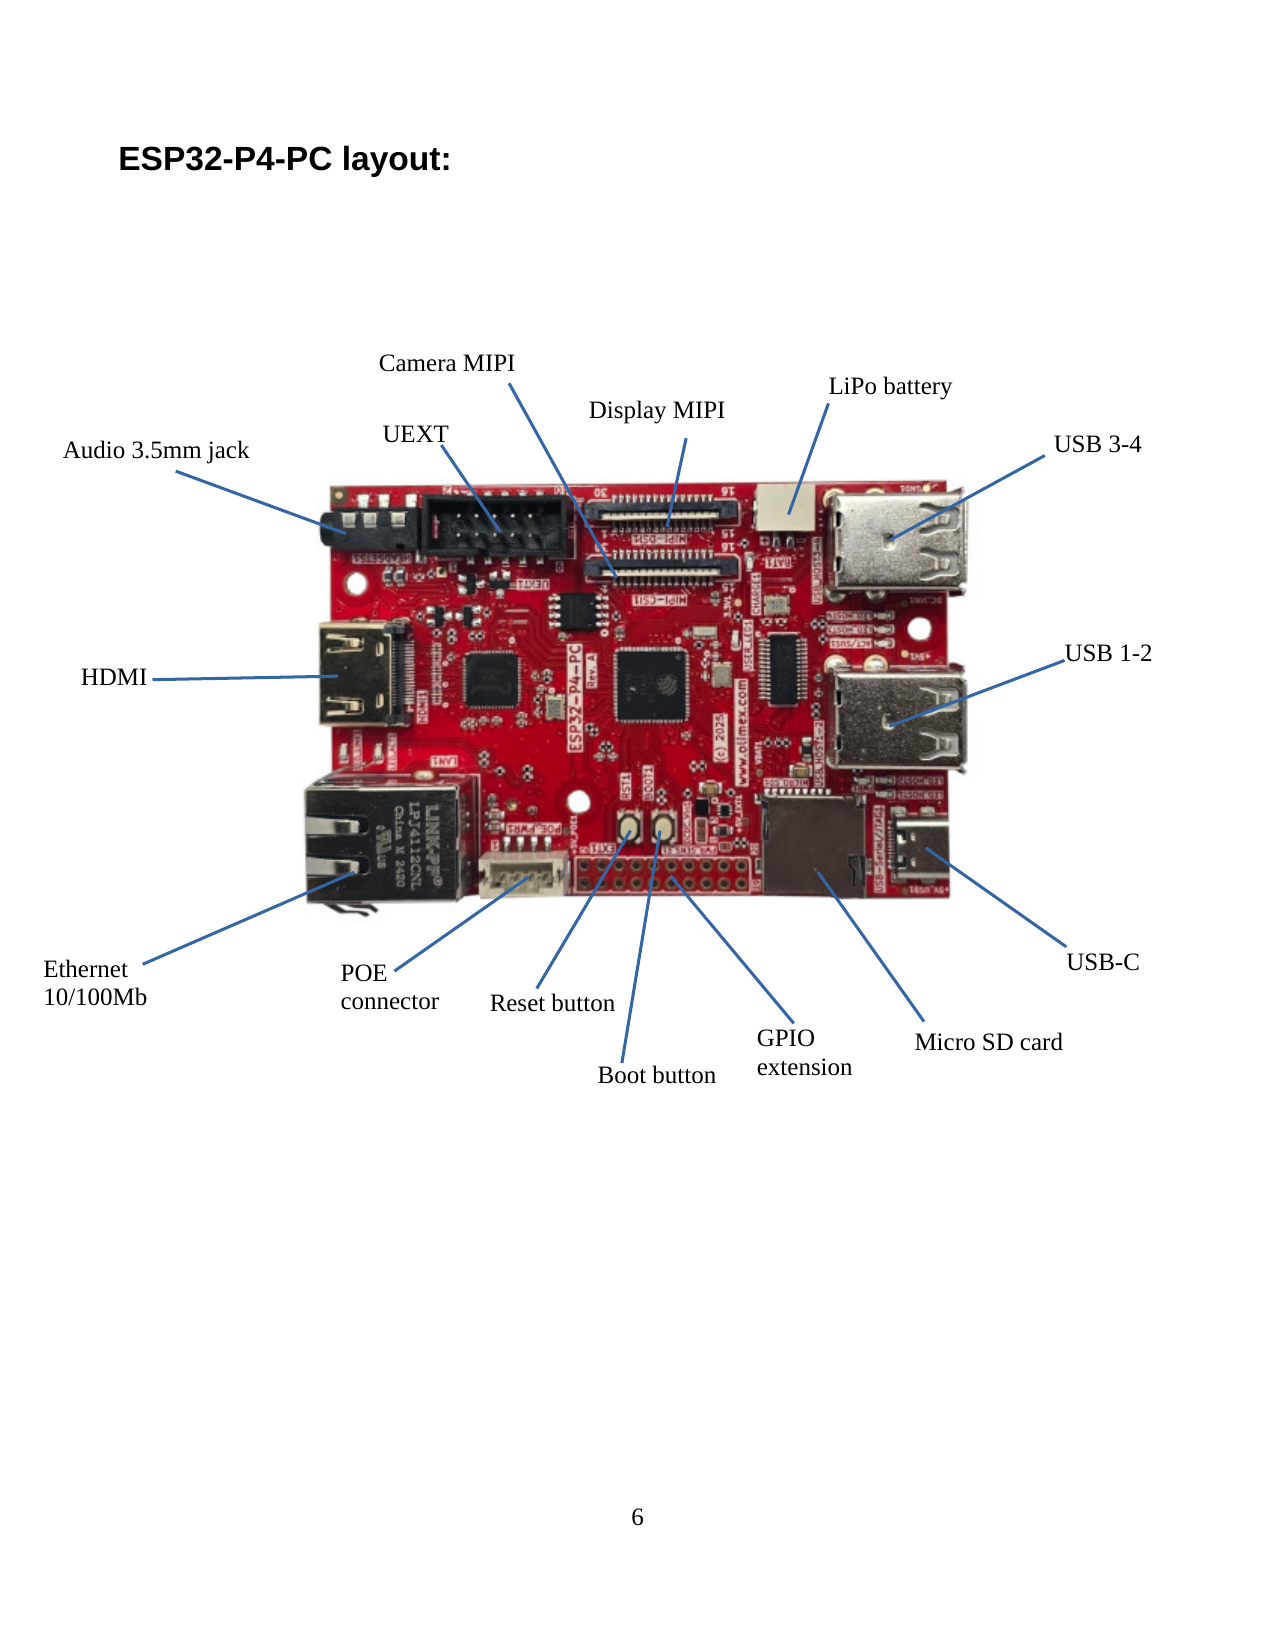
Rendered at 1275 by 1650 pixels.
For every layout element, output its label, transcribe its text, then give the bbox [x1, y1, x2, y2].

subtitle ESP32-P4-PC layout: [118, 139, 1157, 178]
picture [230, 285, 1045, 1100]
